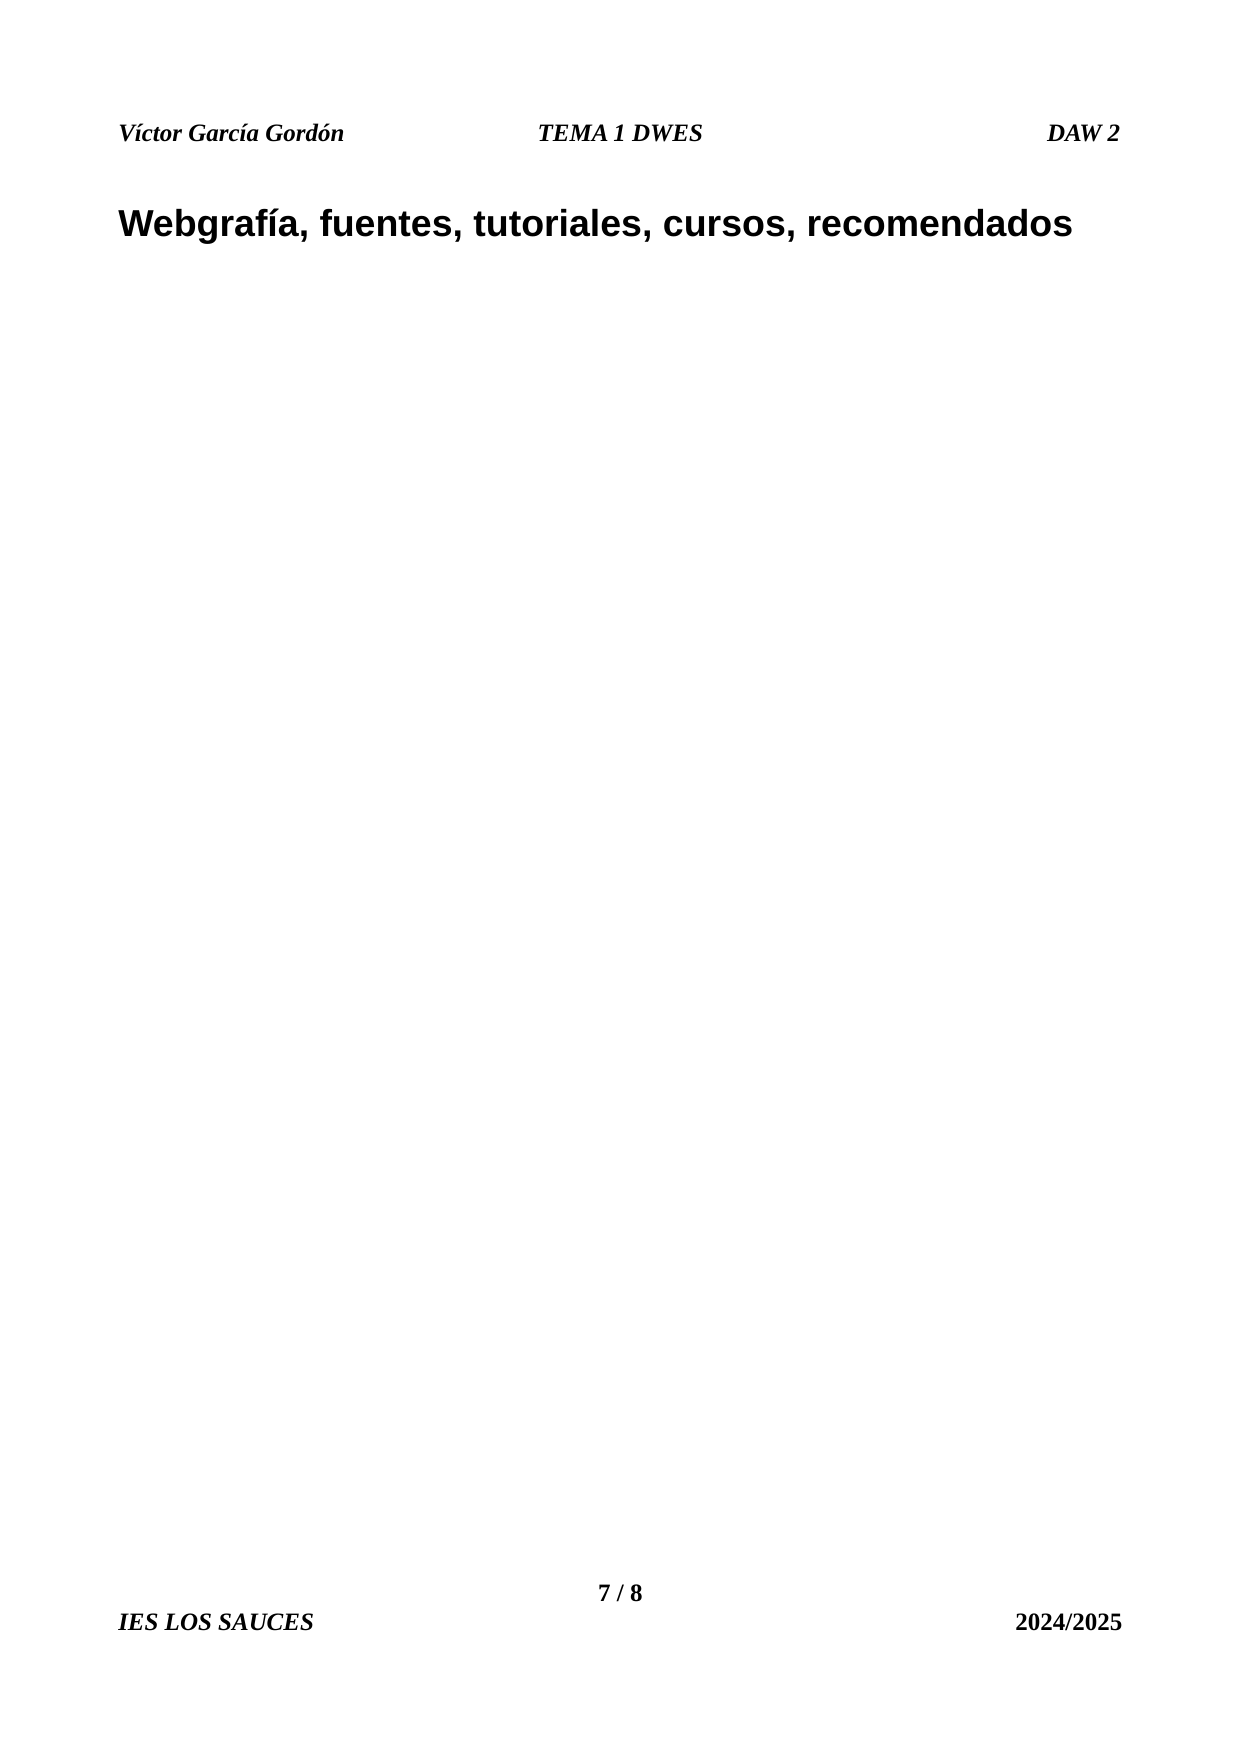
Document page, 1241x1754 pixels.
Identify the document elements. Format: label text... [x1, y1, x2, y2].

subtitle Webgrafía, fuentes, tutoriales, cursos, recomendados [118, 201, 1122, 244]
